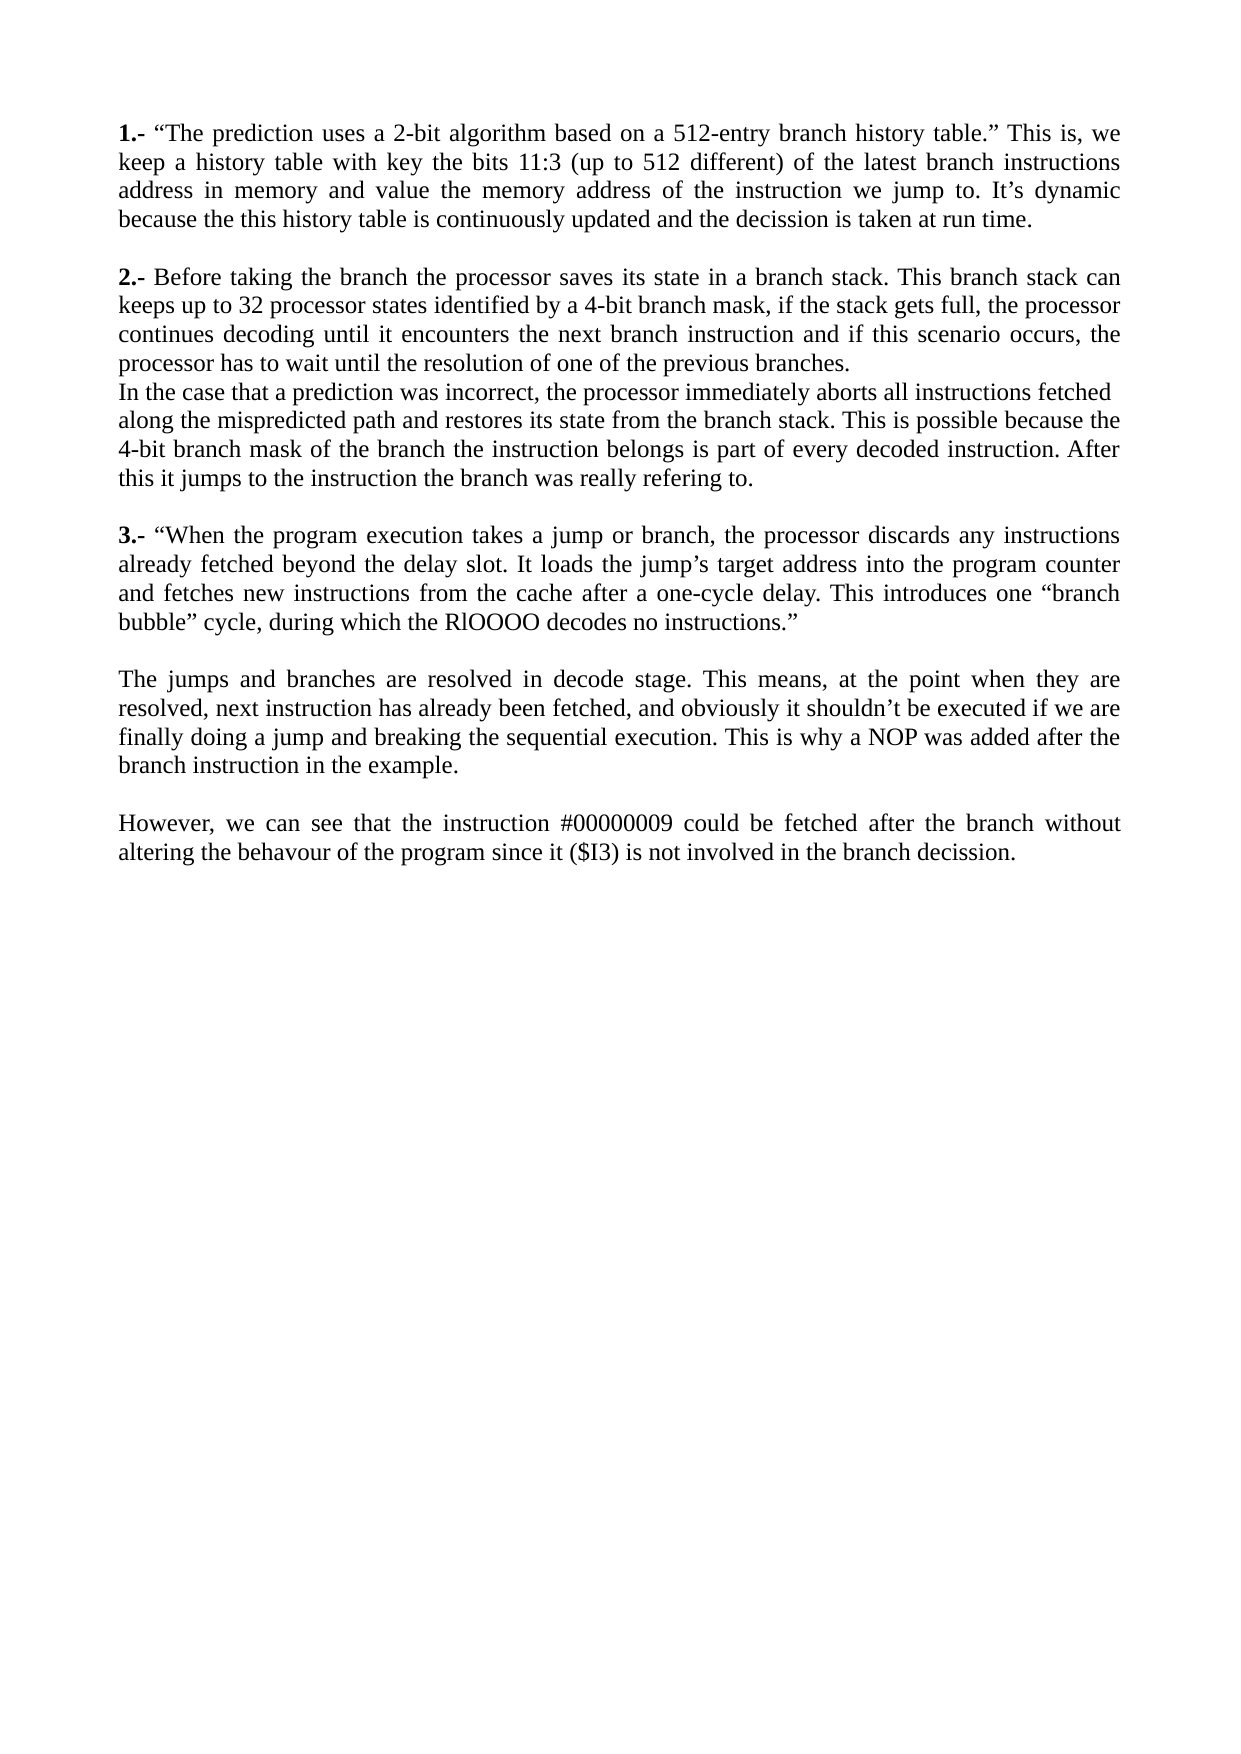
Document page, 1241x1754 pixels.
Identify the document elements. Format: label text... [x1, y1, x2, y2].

text The jumps and branches are resolved in decode stage. This means, at the point when they are resolved, next instruction has already been fetched, and obviously it shouldn’t be executed if we are finally doing a jump and breaking the sequential execution. This is why a NOP was added after the branch instruction in the example. [118, 664, 1122, 779]
text In the case that a prediction was incorrect, the processor immediately aborts all instructions fetched [118, 377, 1122, 406]
text 1.- “The prediction uses a 2-bit algorithm based on a 512-entry branch history table.” This is, we keep a history table with key the bits 11:3 (up to 512 different) of the latest branch instructions address in memory and value the memory address of the instruction we jump to. It’s dynamic because the this history table is continuously updated and the decission is taken at run time. [118, 118, 1122, 233]
text However, we can see that the instruction #00000009 could be fetched after the branch without altering the behavour of the program since it ($I3) is not involved in the branch decission. [118, 808, 1122, 866]
text along the mispredicted path and restores its state from the branch stack. This is possible because the 4-bit branch mask of the branch the instruction belongs is part of every decoded instruction. After this it jumps to the instruction the branch was really refering to. [118, 406, 1122, 492]
text 3.- “When the program execution takes a jump or branch, the processor discards any instructions already fetched beyond the delay slot. It loads the jump’s target address into the program counter and fetches new instructions from the cache after a one-cycle delay. This introduces one “branch bubble” cycle, during which the RlOOOO decodes no instructions.” [118, 521, 1122, 636]
text 2.- Before taking the branch the processor saves its state in a branch stack. This branch stack can keeps up to 32 processor states identified by a 4-bit branch mask, if the stack gets full, the processor continues decoding until it encounters the next branch instruction and if this scenario occurs, the processor has to wait until the resolution of one of the previous branches. [118, 262, 1122, 377]
